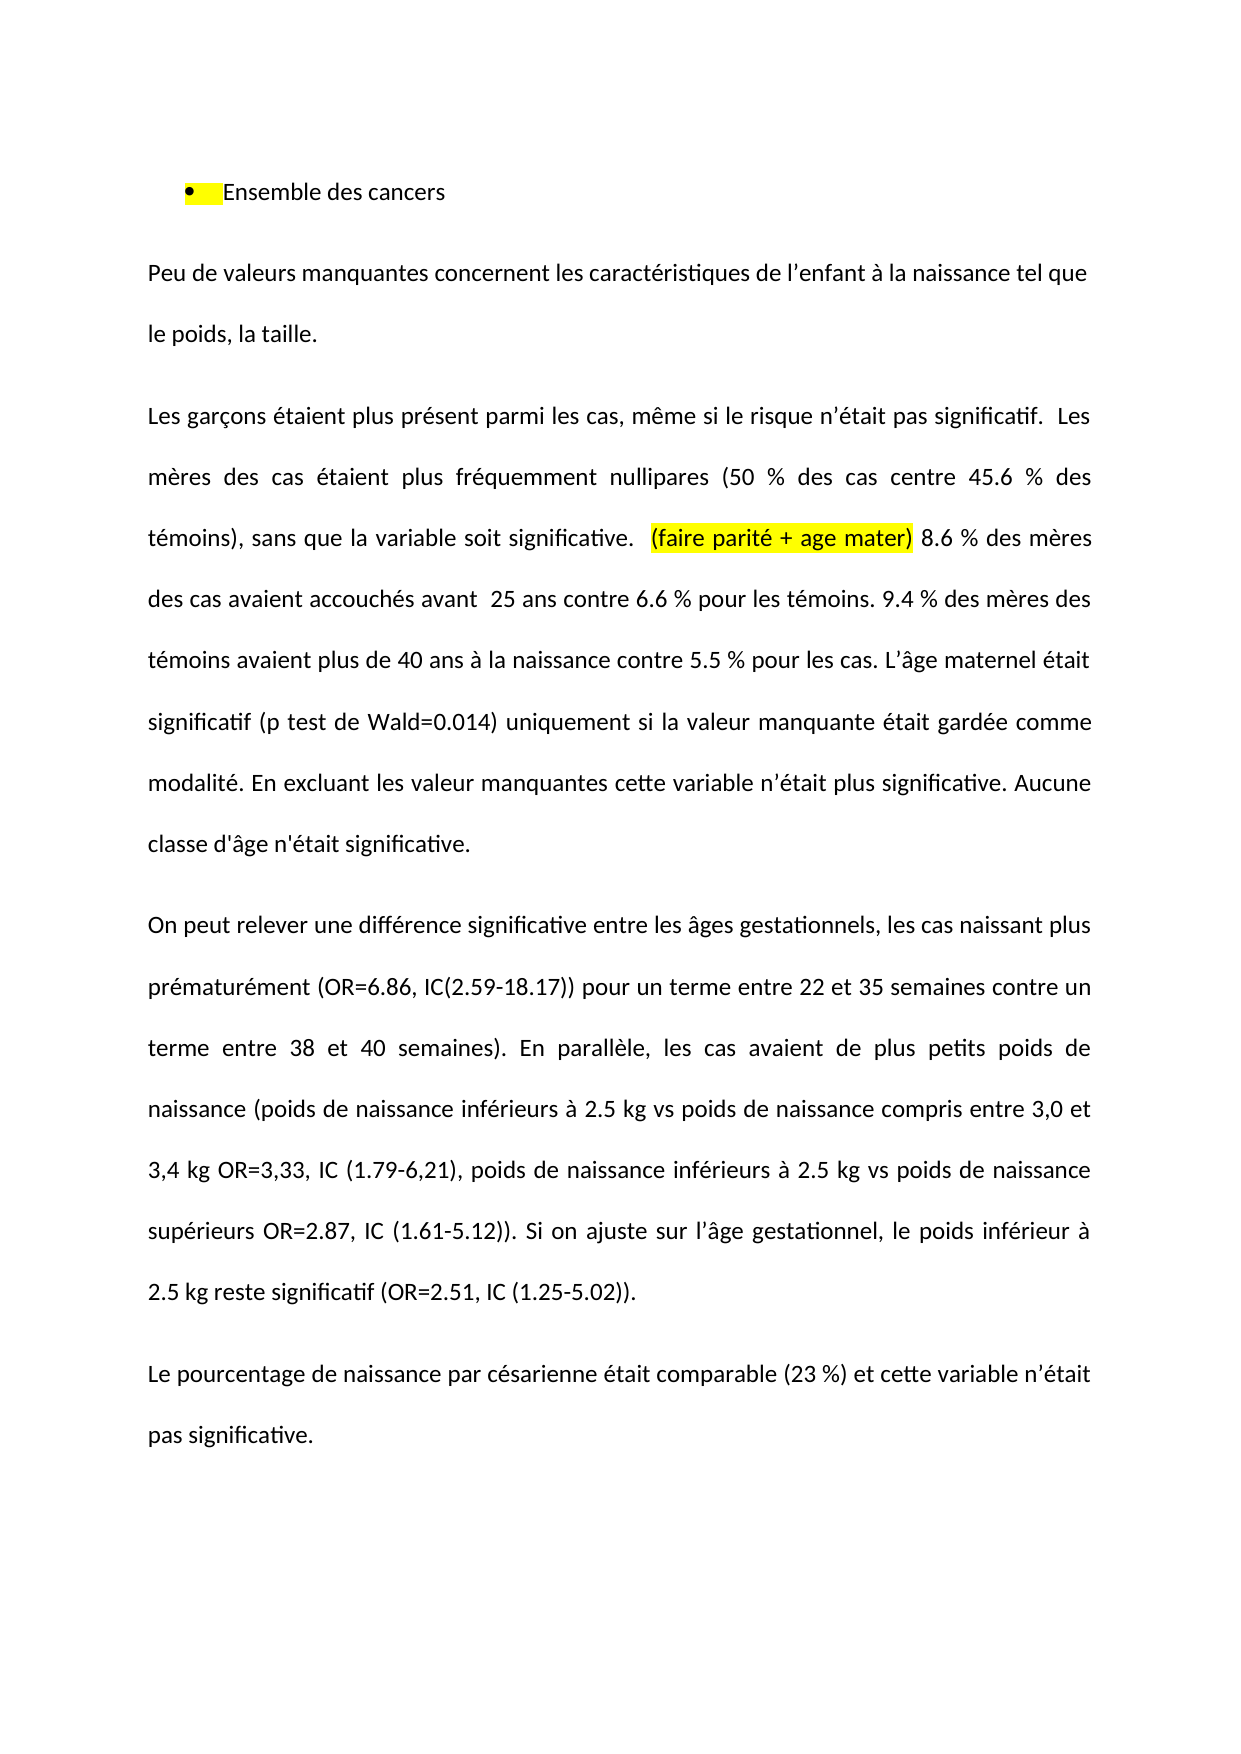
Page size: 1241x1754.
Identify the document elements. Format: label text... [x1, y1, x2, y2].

text Le pourcentage de naissance par césarienne était comparable (23 %) et cette variable n’était pas significative. [148, 1358, 1093, 1449]
text Peu de valeurs manquantes concernent les caractéristiques de l’enfant à la naissance tel que le poids, la taille. [148, 257, 1093, 349]
text Les garçons étaient plus présent parmi les cas, même si le risque n’était pas significatif. Les mères des cas étaient plus fréquemment nullipares (50 % des cas centre 45.6 % des témoins), sans que la variable soit significative. (faire parité + age mater) 8.6 % des mères des cas avaient accouchés avant 25 ans contre 6.6 % pour les témoins. 9.4 % des mères des témoins avaient plus de 40 ans à la naissance contre 5.5 % pour les cas. L’âge maternel était significatif (p test de Wald=0.014) uniquement si la valeur manquante était gardée comme modalité. En excluant les valeur manquantes cette variable n’était plus significative. Aucune classe d'âge n'était significative. [148, 400, 1093, 858]
text On peut relever une différence significative entre les âges gestationnels, les cas naissant plus prématurément (OR=6.86, IC(2.59-18.17)) pour un terme entre 22 et 35 semaines contre un terme entre 38 et 40 semaines). En parallèle, les cas avaient de plus petits poids de naissance (poids de naissance inférieurs à 2.5 kg vs poids de naissance compris entre 3,0 et 3,4 kg OR=3,33, IC (1.79-6,21), poids de naissance inférieurs à 2.5 kg vs poids de naissance supérieurs OR=2.87, IC (1.61-5.12)). Si on ajuste sur l’âge gestationnel, le poids inférieur à 2.5 kg reste significatif (OR=2.51, IC (1.25-5.02)). [148, 909, 1093, 1306]
list Ensemble des cancers [185, 176, 1093, 206]
